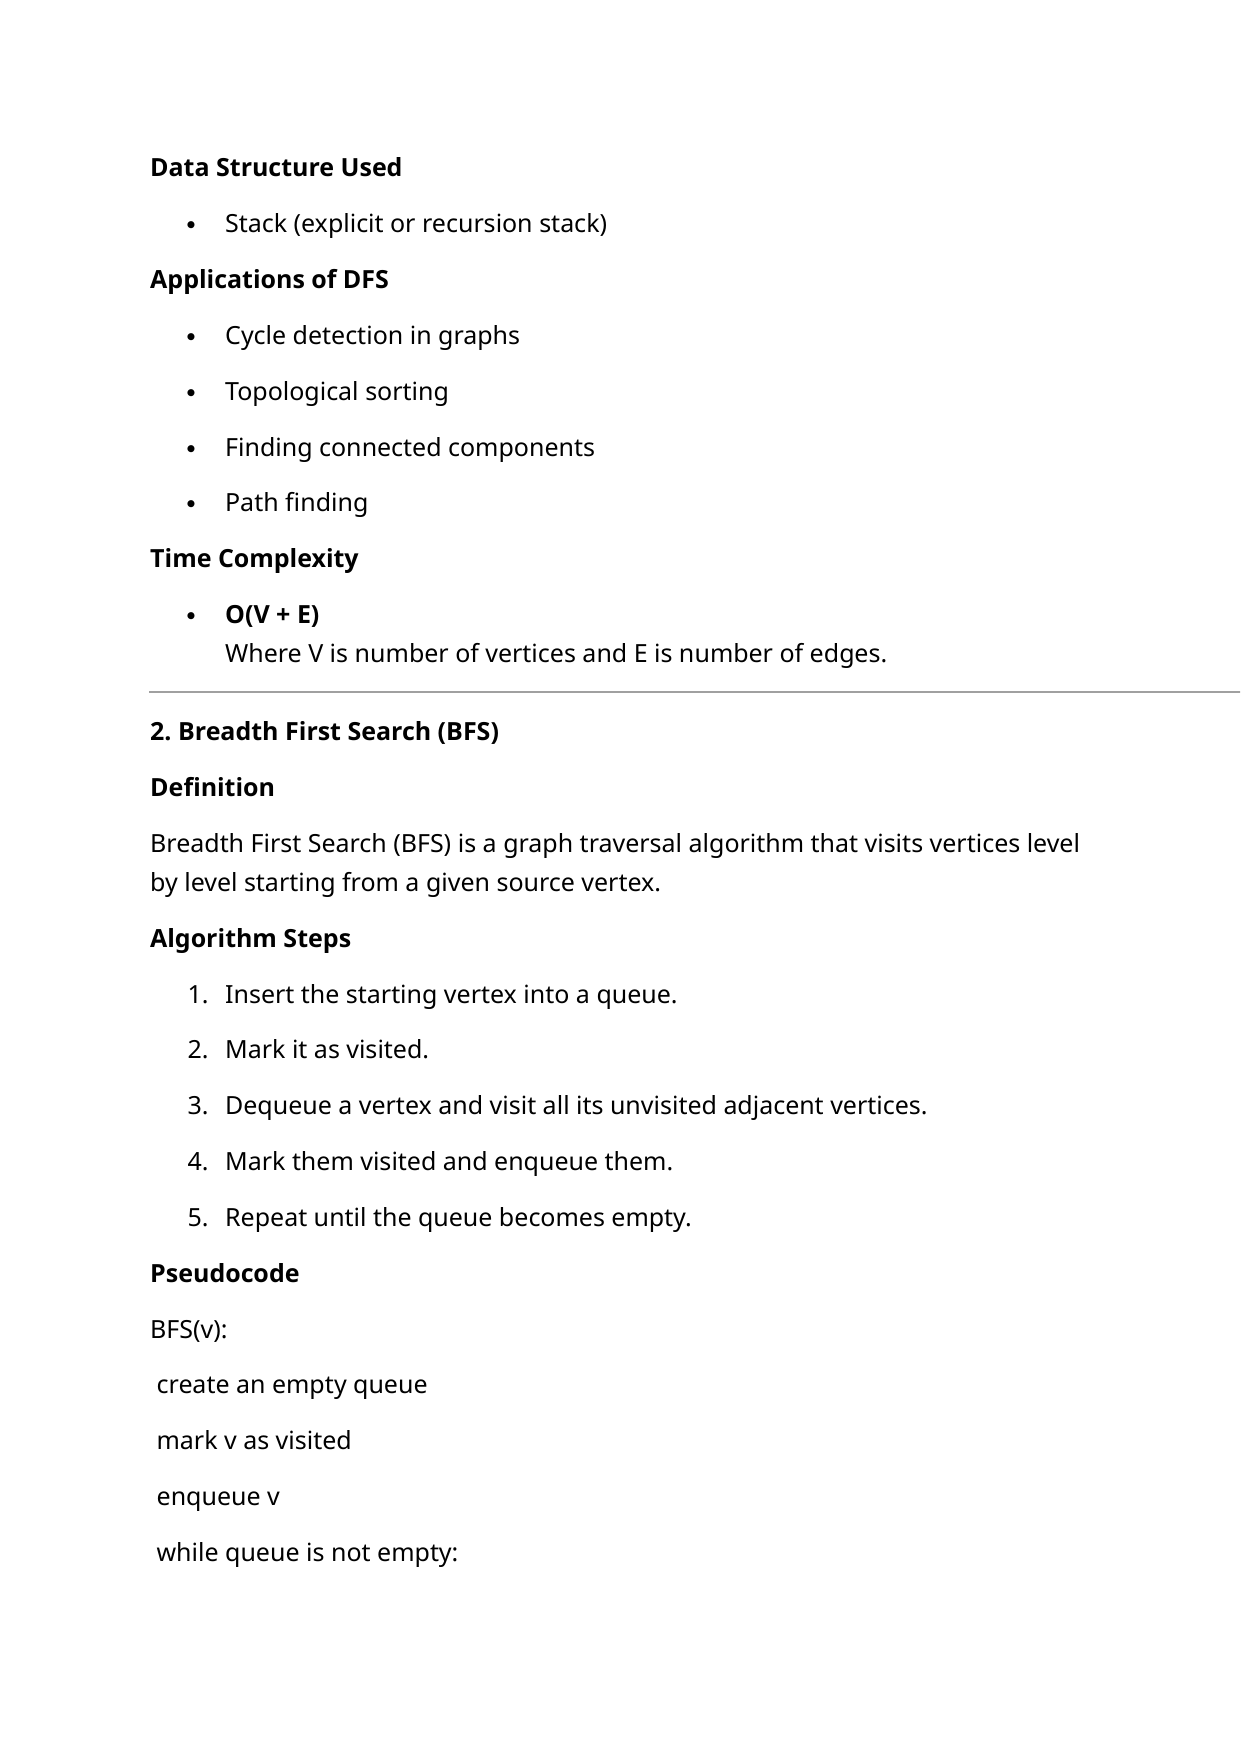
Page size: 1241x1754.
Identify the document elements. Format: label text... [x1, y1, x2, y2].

text BFS(v): [150, 1311, 1090, 1345]
list O(V + E) Where V is number of vertices and E is number of edges. [187, 597, 1090, 670]
text enqueue v [150, 1479, 1090, 1513]
text Pseudocode [150, 1255, 1090, 1289]
list Cycle detection in graphs [187, 317, 1090, 352]
list Dequeue a vertex and visit all its unvisited adjacent vertices. [187, 1088, 1090, 1122]
text Time Complexity [150, 541, 1090, 575]
list Stack (explicit or recursion stack) [187, 206, 1090, 240]
text Breadth First Search (BFS) is a graph traversal algorithm that visits vertices level by level starting from a given source vertex. [150, 825, 1090, 899]
list Mark it as visited. [187, 1032, 1090, 1066]
list Path finding [187, 485, 1090, 519]
text Applications of DFS [150, 262, 1090, 296]
list Insert the starting vertex into a queue. [187, 976, 1090, 1010]
text create an empty queue [150, 1367, 1090, 1401]
text Definition [150, 769, 1090, 804]
text 2. Breadth First Search (BFS) [150, 714, 1090, 748]
text while queue is not empty: [150, 1534, 1090, 1569]
list Repeat until the queue becomes empty. [187, 1199, 1090, 1234]
list Topological sorting [187, 373, 1090, 407]
list Finding connected components [187, 429, 1090, 463]
text Algorithm Steps [150, 920, 1090, 954]
list Mark them visited and enqueue them. [187, 1144, 1090, 1178]
text mark v as visited [150, 1423, 1090, 1457]
text Data Structure Used [150, 150, 1090, 184]
